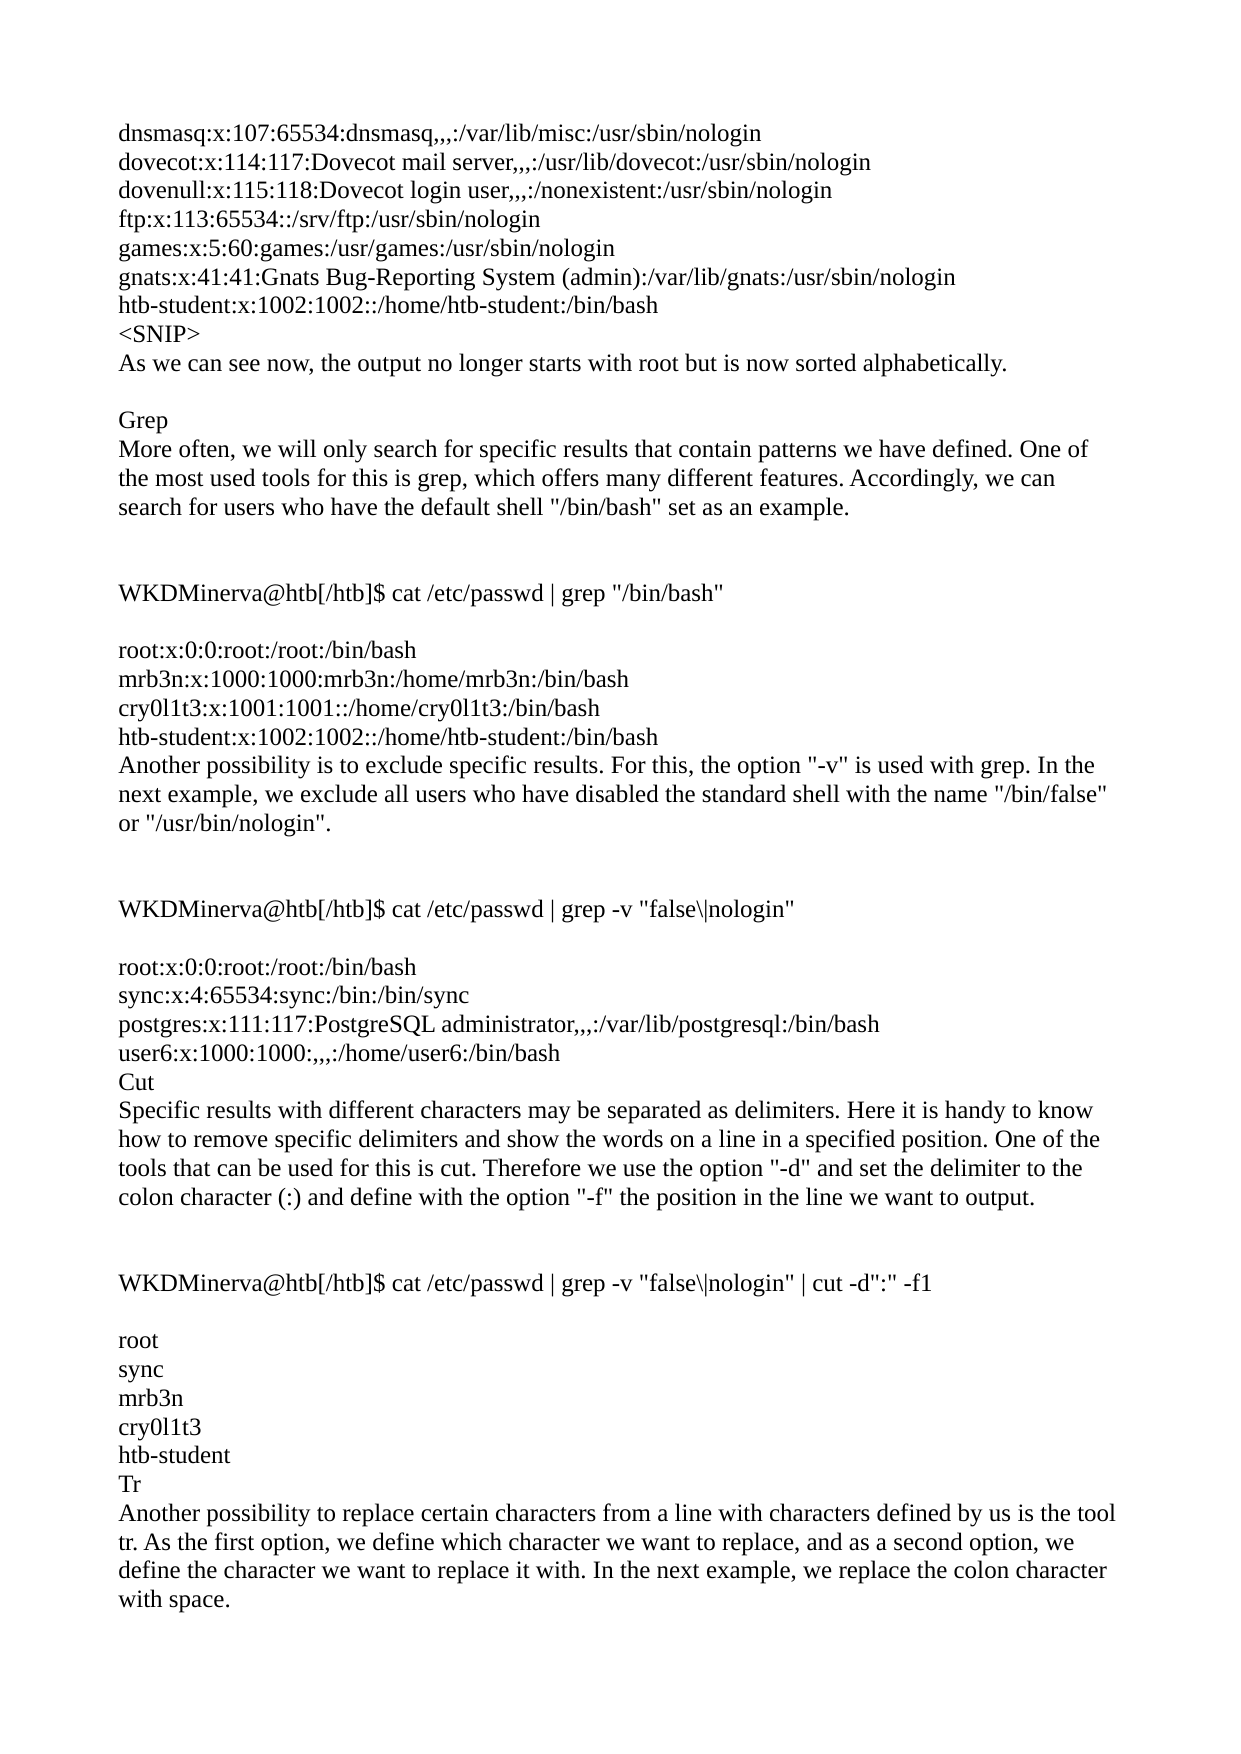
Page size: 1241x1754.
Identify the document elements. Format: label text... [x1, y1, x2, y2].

text Tr [118, 1469, 1122, 1498]
text htb-student:x:1002:1002::/home/htb-student:/bin/bash [118, 722, 1122, 751]
text WKDMinerva@htb[/htb]$ cat /etc/passwd | grep -v "false\|nologin" | cut -d":" -f1 [118, 1268, 1122, 1297]
text user6:x:1000:1000:,,,:/home/user6:/bin/bash [118, 1038, 1122, 1067]
text ftp:x:113:65534::/srv/ftp:/usr/sbin/nologin [118, 204, 1122, 233]
text WKDMinerva@htb[/htb]$ cat /etc/passwd | grep "/bin/bash" [118, 578, 1122, 607]
text Another possibility is to exclude specific results. For this, the option "-v" is used with grep. In the next example, we exclude all users who have disabled the standard shell with the name "/bin/false" or "/usr/bin/nologin". [118, 751, 1122, 837]
text cry0l1t3 [118, 1412, 1122, 1441]
text Grep [118, 406, 1122, 434]
text dovecot:x:114:117:Dovecot mail server,,,:/usr/lib/dovecot:/usr/sbin/nologin [118, 147, 1122, 176]
text dnsmasq:x:107:65534:dnsmasq,,,:/var/lib/misc:/usr/sbin/nologin [118, 118, 1122, 147]
text mrb3n [118, 1383, 1122, 1412]
text postgres:x:111:117:PostgreSQL administrator,,,:/var/lib/postgresql:/bin/bash [118, 1009, 1122, 1038]
text root [118, 1326, 1122, 1354]
text <SNIP> [118, 319, 1122, 348]
text Cut [118, 1067, 1122, 1096]
text htb-student [118, 1441, 1122, 1469]
text sync:x:4:65534:sync:/bin:/bin/sync [118, 981, 1122, 1009]
text WKDMinerva@htb[/htb]$ cat /etc/passwd | grep -v "false\|nologin" [118, 894, 1122, 923]
text As we can see now, the output no longer starts with root but is now sorted alphabetically. [118, 348, 1122, 377]
text games:x:5:60:games:/usr/games:/usr/sbin/nologin [118, 233, 1122, 262]
text Specific results with different characters may be separated as delimiters. Here it is handy to know how to remove specific delimiters and show the words on a line in a specified position. One of the tools that can be used for this is cut. Therefore we use the option "-d" and set the delimiter to the colon character (:) and define with the option "-f" the position in the line we want to output. [118, 1096, 1122, 1211]
text dovenull:x:115:118:Dovecot login user,,,:/nonexistent:/usr/sbin/nologin [118, 176, 1122, 204]
text mrb3n:x:1000:1000:mrb3n:/home/mrb3n:/bin/bash [118, 664, 1122, 693]
text sync [118, 1354, 1122, 1383]
text More often, we will only search for specific results that contain patterns we have defined. One of the most used tools for this is grep, which offers many different features. Accordingly, we can search for users who have the default shell "/bin/bash" set as an example. [118, 434, 1122, 521]
text gnats:x:41:41:Gnats Bug-Reporting System (admin):/var/lib/gnats:/usr/sbin/nologin [118, 262, 1122, 291]
text htb-student:x:1002:1002::/home/htb-student:/bin/bash [118, 291, 1122, 319]
text Another possibility to replace certain characters from a line with characters defined by us is the tool tr. As the first option, we define which character we want to replace, and as a second option, we define the character we want to replace it with. In the next example, we replace the colon character with space. [118, 1498, 1122, 1613]
text root:x:0:0:root:/root:/bin/bash [118, 636, 1122, 664]
text cry0l1t3:x:1001:1001::/home/cry0l1t3:/bin/bash [118, 693, 1122, 722]
text root:x:0:0:root:/root:/bin/bash [118, 952, 1122, 981]
